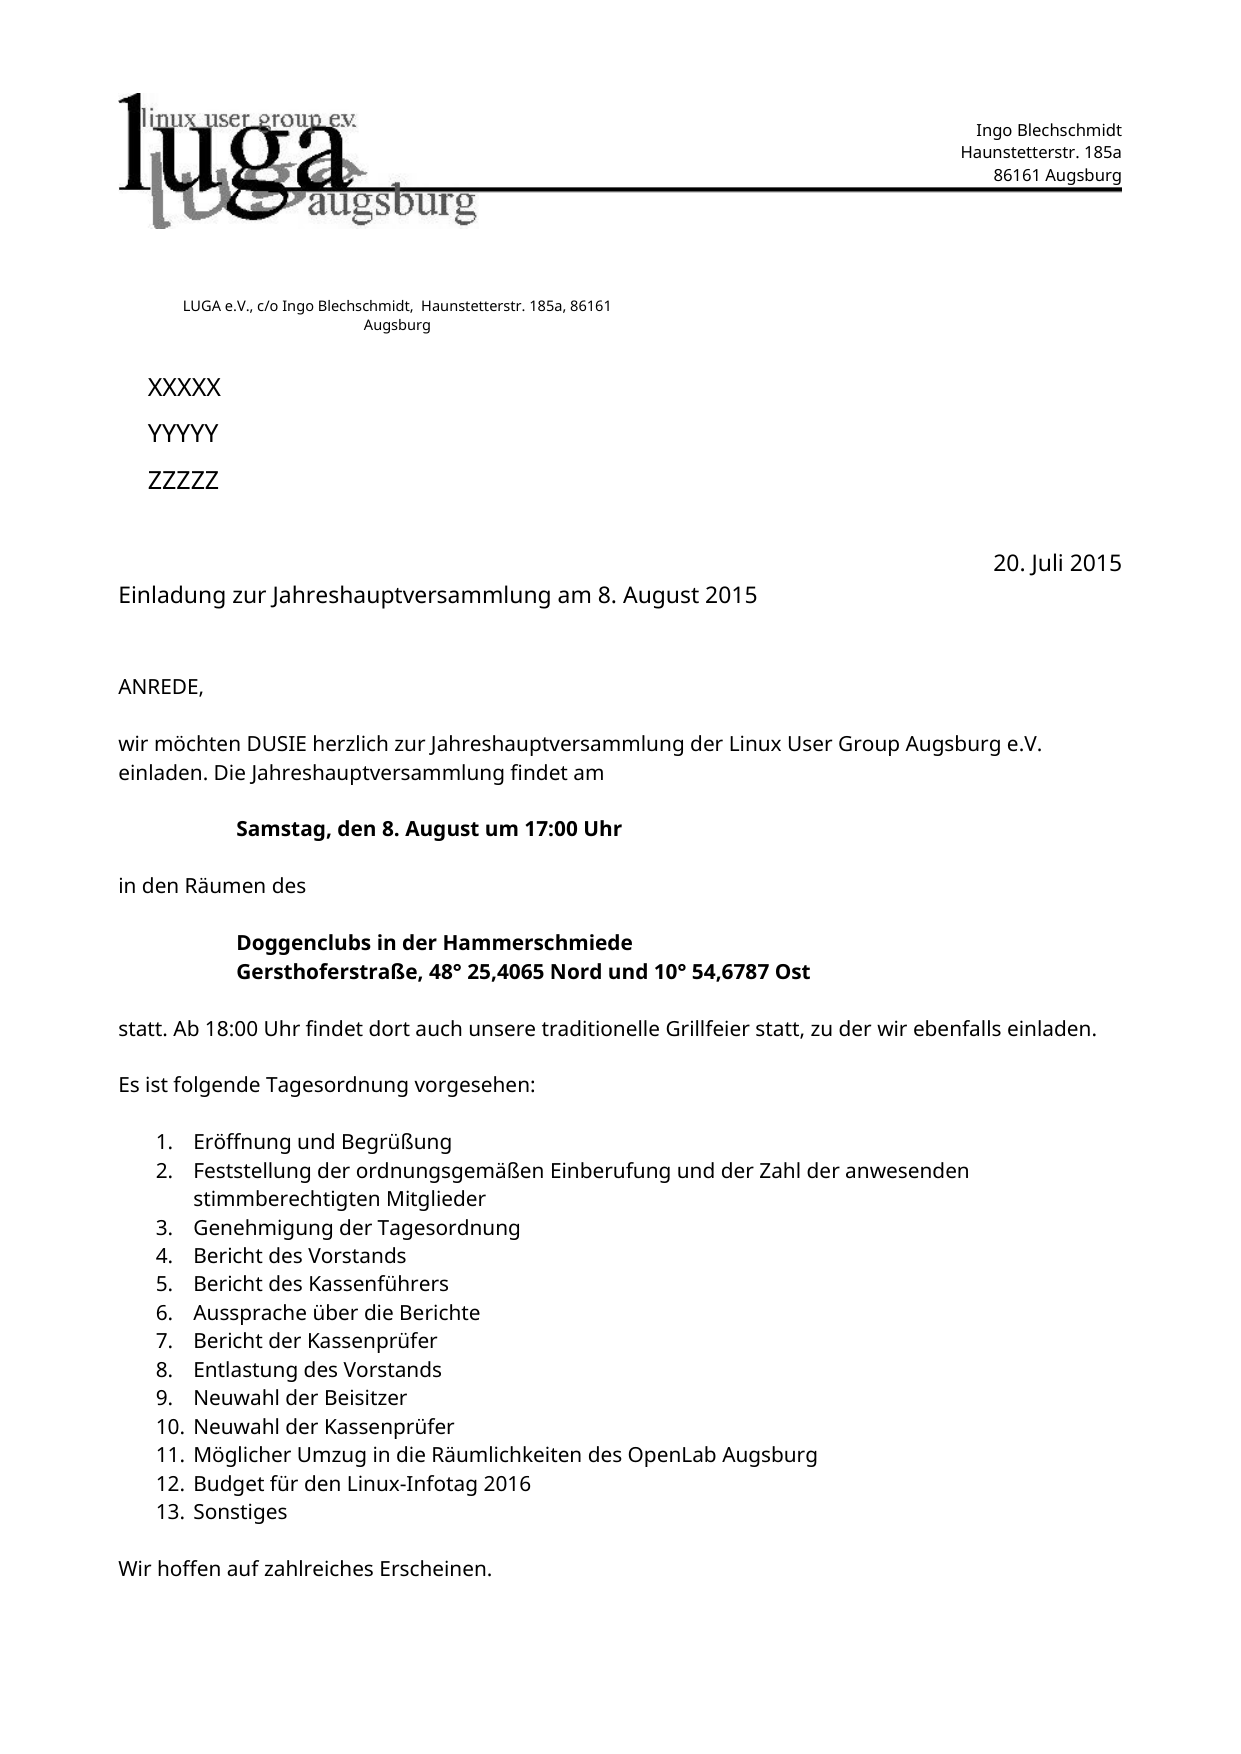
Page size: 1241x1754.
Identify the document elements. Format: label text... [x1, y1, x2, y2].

list Sonstiges [156, 1497, 1122, 1526]
picture [118, 93, 1122, 229]
text ZZZZZ [148, 462, 647, 496]
text wir möchten DUSIE herzlich zur Jahreshauptversammlung der Linux User Group Augsburg e.V. einladen. Die Jahreshauptversammlung findet am [118, 729, 1122, 786]
text Einladung zur Jahreshauptversammlung am 8. August 2015 [118, 579, 1122, 610]
list Möglicher Umzug in die Räumlichkeiten des OpenLab Augsburg [156, 1440, 1122, 1469]
text Doggenclubs in der Hammerschmiede [118, 928, 1122, 957]
list Bericht des Vorstands [156, 1241, 1122, 1269]
list Feststellung der ordnungsgemäßen Einberufung und der Zahl der anwesenden stimmberechtigten Mitglieder [156, 1156, 1122, 1213]
list Eröffnung und Begrüßung [156, 1127, 1122, 1156]
text Es ist folgende Tagesordnung vorgesehen: [118, 1071, 1122, 1099]
text statt. Ab 18:00 Uhr findet dort auch unsere traditionelle Grillfeier statt, zu der wir ebenfalls einladen. [118, 1014, 1122, 1042]
list Aussprache über die Berichte [156, 1298, 1122, 1326]
text Gersthoferstraße, 48° 25,4065 Nord und 10° 54,6787 Ost [118, 957, 1122, 985]
list Genehmigung der Tagesordnung [156, 1213, 1122, 1241]
text YYYYY [148, 416, 647, 450]
text in den Räumen des [118, 871, 1122, 900]
text 20. Juli 2015 [118, 547, 1122, 579]
text ANREDE, [118, 672, 1122, 701]
list Budget für den Linux-Infotag 2016 [156, 1469, 1122, 1497]
text Wir hoffen auf zahlreiches Erscheinen. [118, 1554, 1122, 1582]
list Entlastung des Vorstands [156, 1355, 1122, 1383]
list Neuwahl der Kassenprüfer [156, 1412, 1122, 1440]
list Neuwahl der Beisitzer [156, 1383, 1122, 1412]
text LUGA e.V., c/o Ingo Blechschmidt, Haunstetterstr. 185a, 86161 Augsburg [148, 295, 647, 335]
text XXXXX [148, 335, 647, 403]
list Bericht des Kassenführers [156, 1269, 1122, 1298]
text Samstag, den 8. August um 17:00 Uhr [118, 814, 1122, 843]
list Bericht der Kassenprüfer [156, 1326, 1122, 1355]
